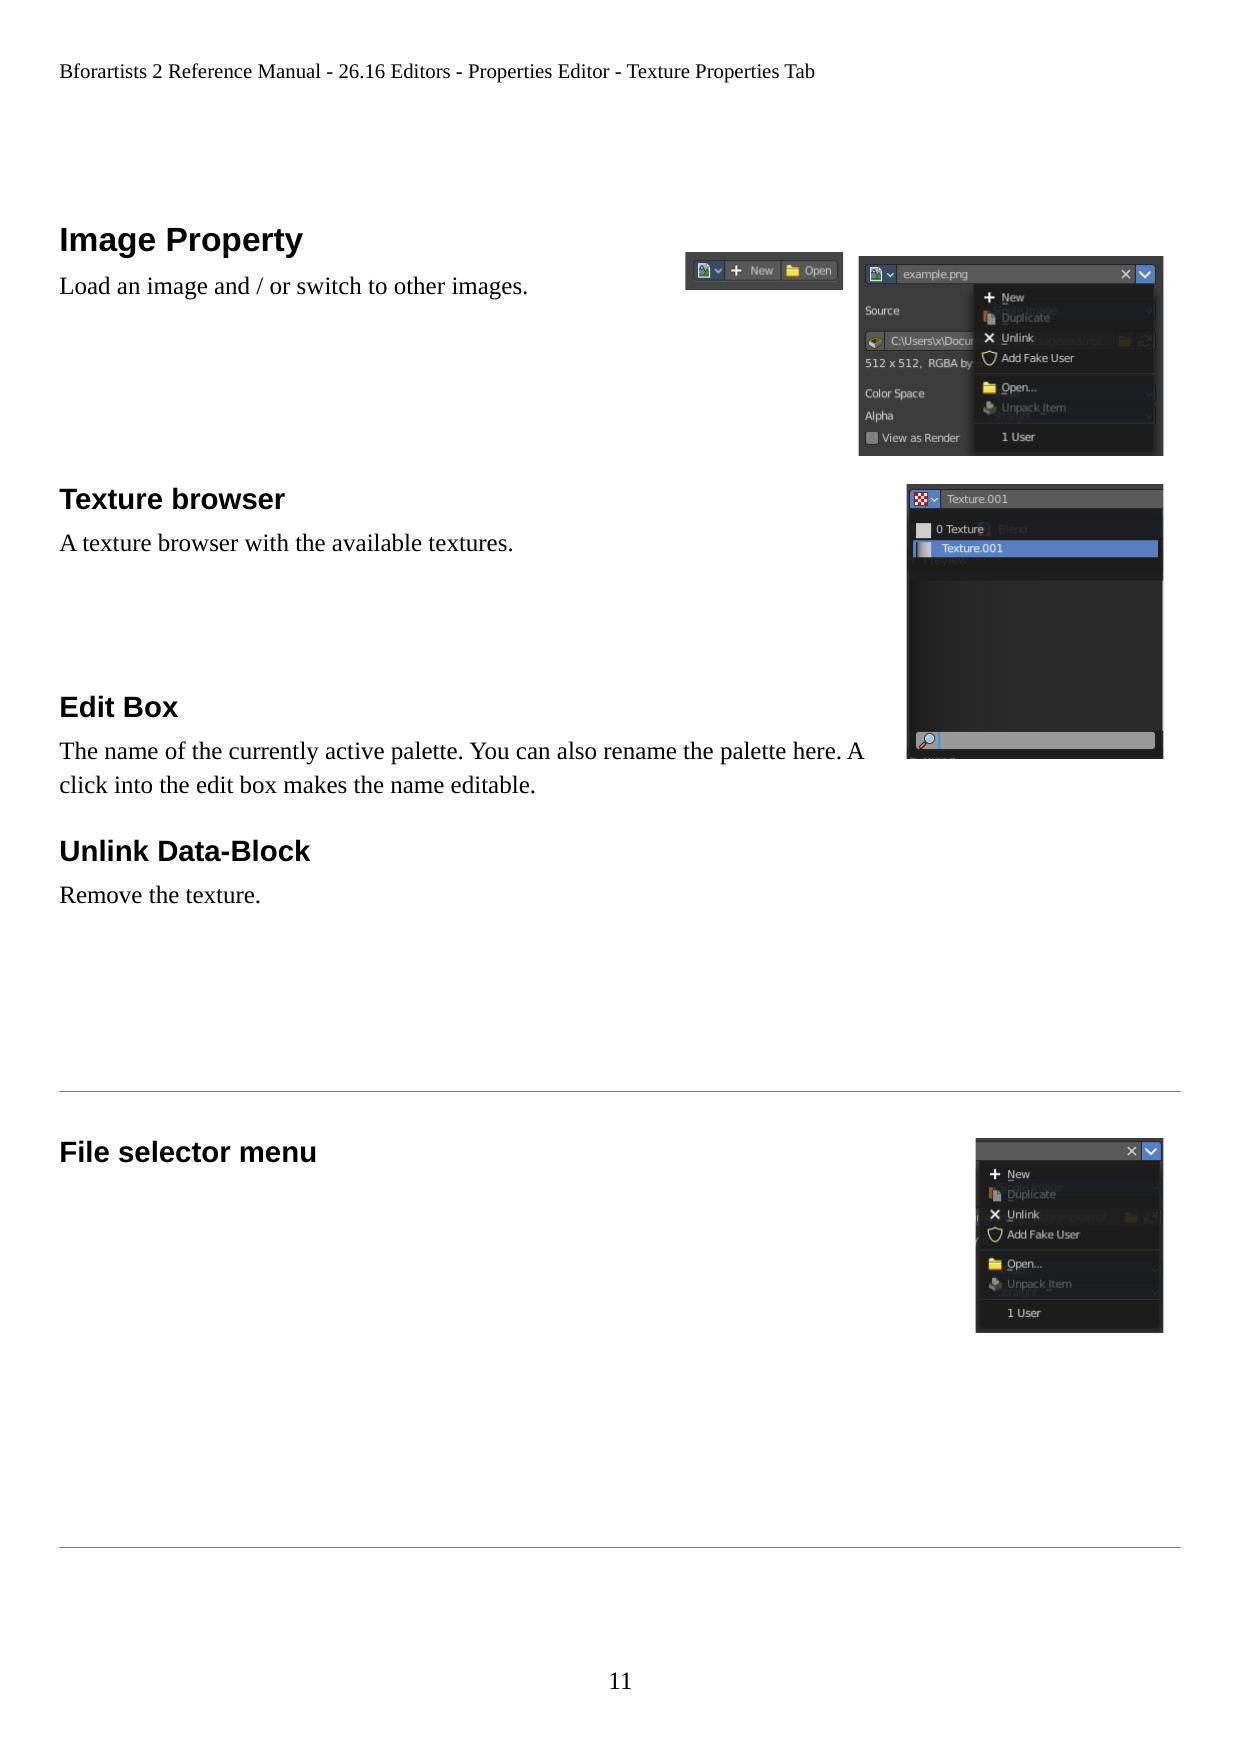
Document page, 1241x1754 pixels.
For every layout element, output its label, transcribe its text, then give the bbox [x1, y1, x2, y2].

subtitle Texture browser [59, 482, 1181, 515]
picture [685, 252, 844, 290]
subtitle Edit Box [59, 690, 906, 723]
subtitle File selector menu [59, 1135, 1181, 1169]
text A texture browser with the available textures. [59, 528, 906, 557]
subtitle [1164, 690, 1181, 723]
text Load an image and / or switch to other images. [59, 271, 858, 299]
subtitle Image Property [59, 220, 1181, 258]
subtitle Unlink Data-Block [59, 834, 1181, 868]
picture [906, 484, 1164, 759]
picture [858, 256, 1164, 456]
text The name of the currently active palette. You can also rename the palette here. A click into the edit box makes the name editable. [59, 736, 1181, 799]
picture [975, 1138, 1164, 1333]
text Remove the texture. [59, 880, 1181, 909]
